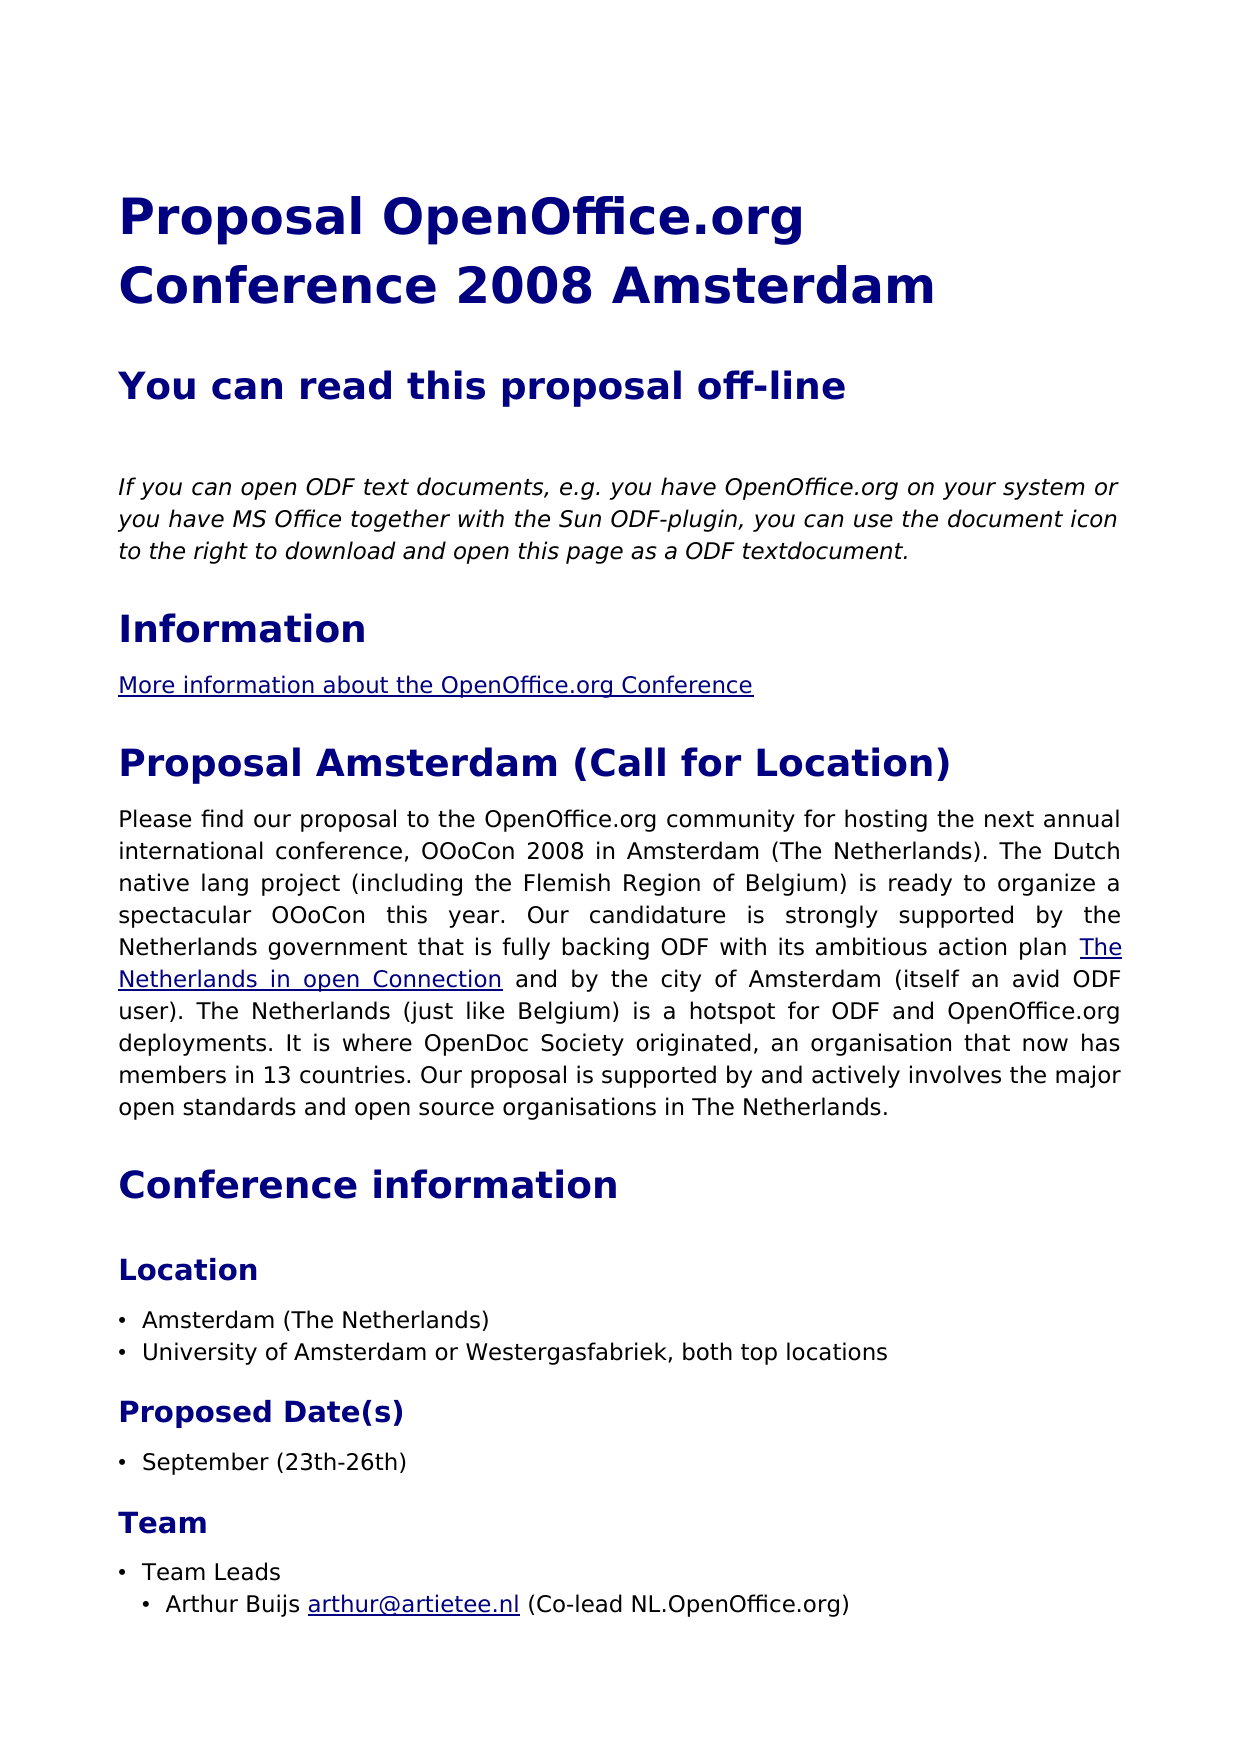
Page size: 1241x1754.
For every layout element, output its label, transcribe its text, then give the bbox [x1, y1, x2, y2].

text More information about the OpenOffice.org Conference [118, 672, 1122, 699]
subtitle Location [118, 1253, 1122, 1287]
subtitle Team [118, 1506, 1122, 1540]
subtitle You can read this proposal off-line [118, 365, 1122, 408]
subtitle Proposal OpenOffice.org Conference 2008 Amsterdam [118, 188, 1122, 316]
list September (23th-26th) [118, 1449, 1122, 1476]
text If you can open ODF text documents, e.g. you have OpenOffice.org on your system or you have MS Office together with the Sun ODF-plugin, you can use the document icon to the right to download and open this page as a ODF textdocument. [118, 474, 1122, 564]
text Please find our proposal to the OpenOffice.org community for hosting the next annual international conference, OOoCon 2008 in Amsterdam (The Netherlands). The Dutch native lang project (including the Flemish Region of Belgium) is ready to organize a spectacular OOoCon this year. Our candidature is strongly supported by the Netherlands government that is fully backing ODF with its ambitious action plan The Netherlands in open Connection and by the city of Amsterdam (itself an avid ODF user). The Netherlands (just like Belgium) is a hotspot for ODF and OpenOffice.org deployments. It is where OpenDoc Society originated, an organisation that now has members in 13 countries. Our proposal is supported by and actively involves the major open standards and open source organisations in The Netherlands. [118, 806, 1122, 1121]
subtitle Proposed Date(s) [118, 1396, 1122, 1430]
subtitle Proposal Amsterdam (Call for Location) [118, 742, 1122, 785]
list Team Leads [118, 1559, 1122, 1586]
subtitle Conference information [118, 1164, 1122, 1207]
subtitle Information [118, 607, 1122, 651]
list Amsterdam (The Netherlands) [118, 1307, 1122, 1333]
list University of Amsterdam or Westergasfabriek, both top locations [118, 1339, 1122, 1365]
list Arthur Buijs arthur@artietee.nl (Co-lead NL.OpenOffice.org) [142, 1591, 1122, 1618]
